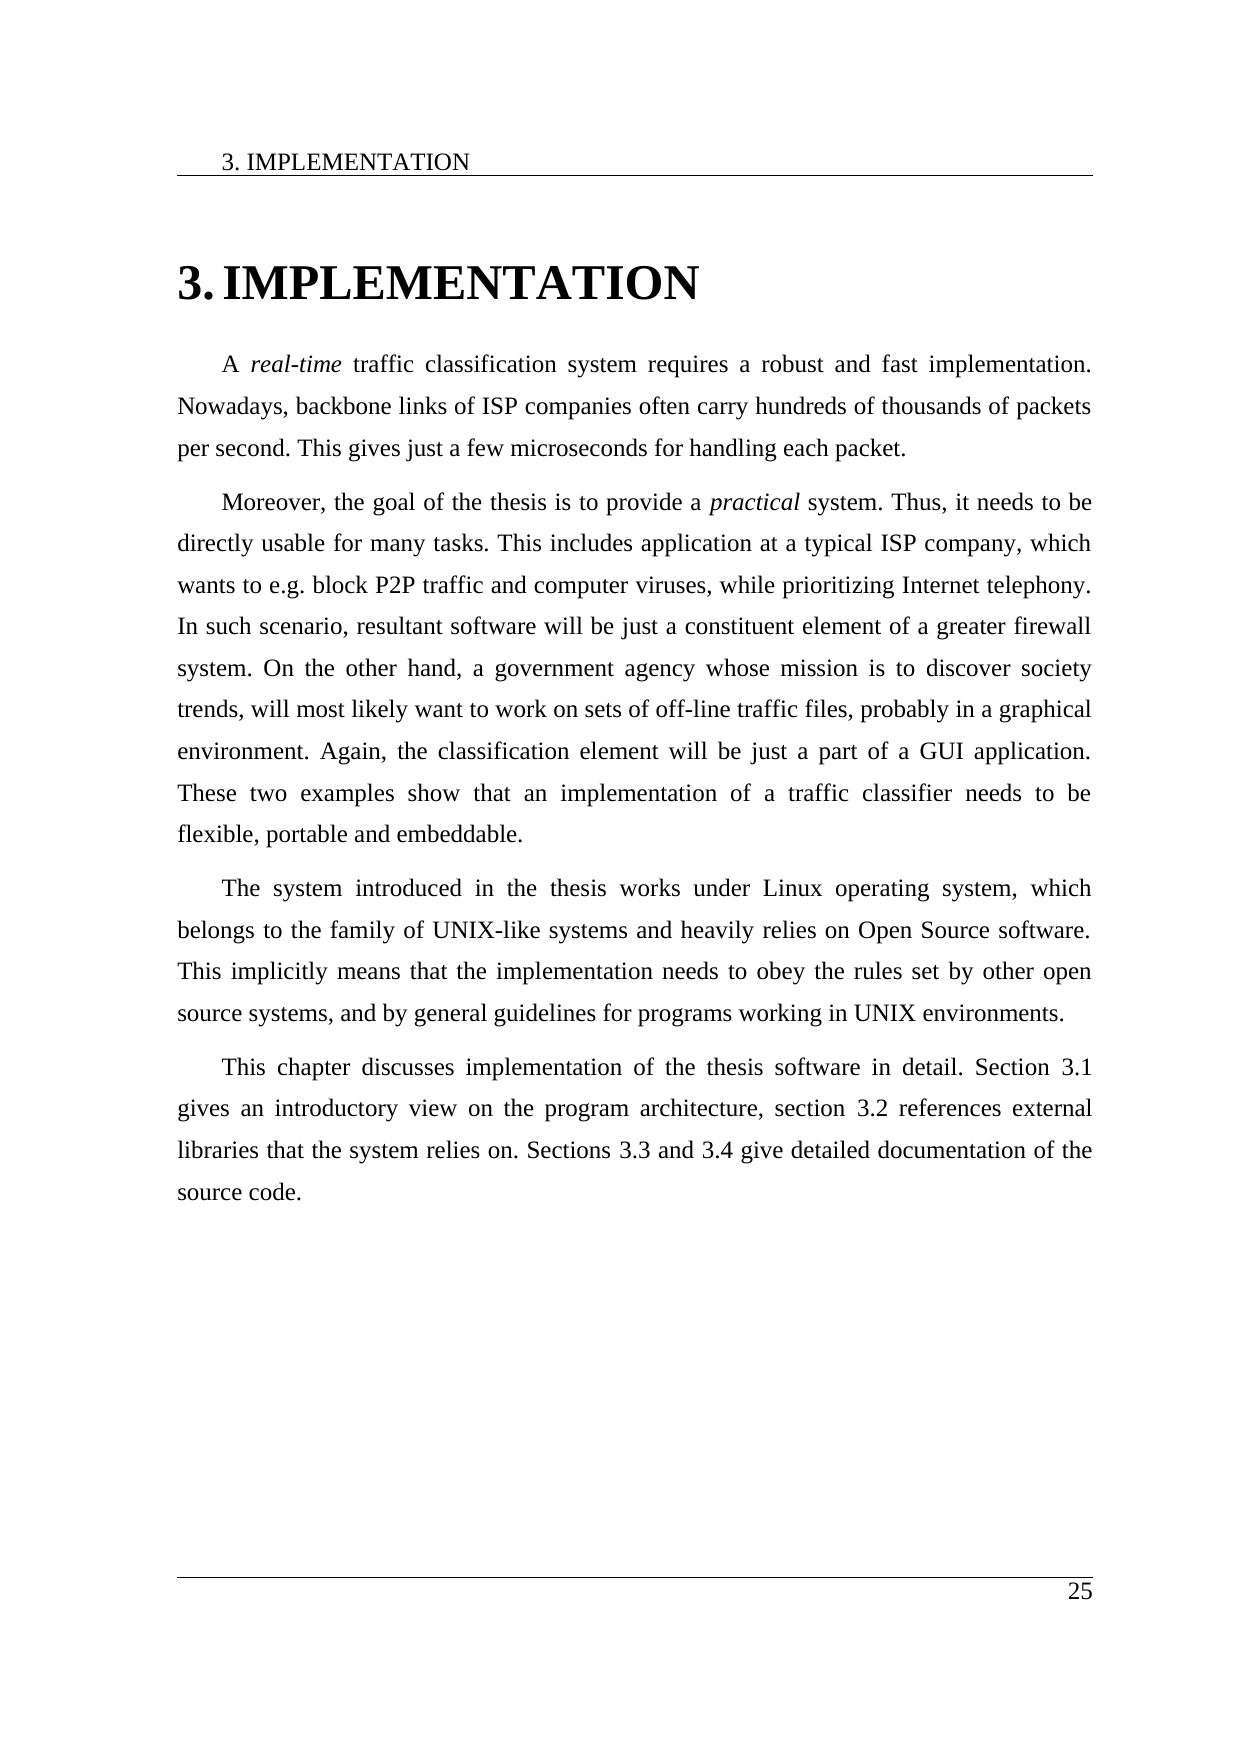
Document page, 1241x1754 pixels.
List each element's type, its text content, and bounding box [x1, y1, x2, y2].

text Moreover, the goal of the thesis is to provide a practical system. Thus, it needs to be directly usable for many tasks. This includes application at a typical ISP company, which wants to e.g. block P2P traffic and computer viruses, while prioritizing Internet telephony. In such scenario, resultant software will be just a constituent element of a greater firewall system. On the other hand, a government agency whose mission is to discover society trends, will most likely want to work on sets of off-line traffic files, probably in a graphical environment. Again, the classification element will be just a part of a GUI application. These two examples show that an implementation of a traffic classifier needs to be flexible, portable and embeddable. [177, 488, 1093, 848]
text This chapter discusses implementation of the thesis software in detail. Section 3.1. gives an introductory view on the program architecture, section 3.2. references external libraries that the system relies on. Sections 3.3. and 3.4. give detailed documentation of the source code. [177, 1053, 1093, 1205]
subtitle IMPLEMENTATION [177, 255, 1093, 310]
text The system introduced in the thesis works under Linux operating system, which belongs to the family of UNIX-like systems and heavily relies on Open Source software. This implicitly means that the implementation needs to obey the rules set by other open source systems, and by general guidelines for programs working in UNIX environments. [177, 874, 1093, 1027]
text A real-time traffic classification system requires a robust and fast implementation. Nowadays, backbone links of ISP companies often carry hundreds of thousands of packets per second. This gives just a few microseconds for handling each packet. [177, 351, 1093, 461]
